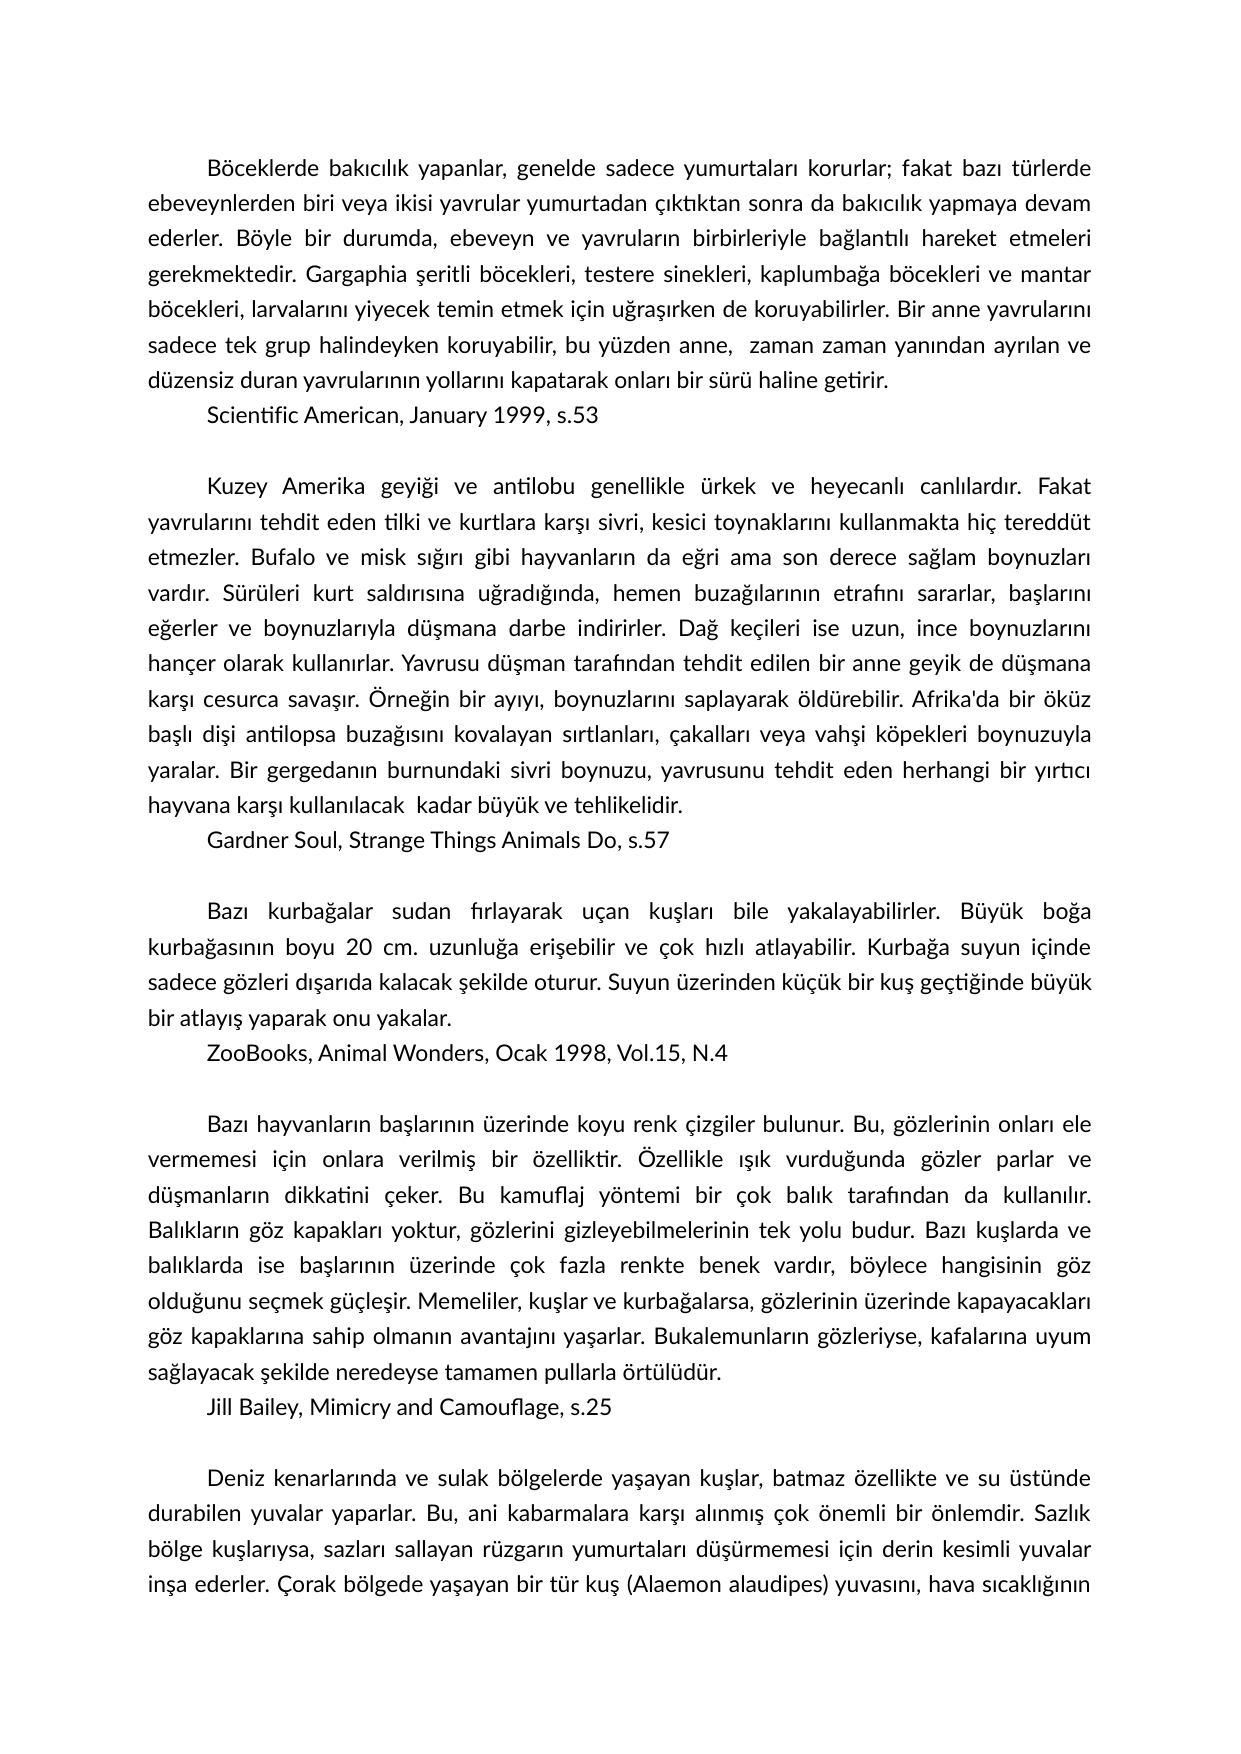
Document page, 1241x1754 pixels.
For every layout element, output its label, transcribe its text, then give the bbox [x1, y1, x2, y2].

text Jill Bailey, Mimicry and Camouflage, s.25 [148, 1387, 1093, 1423]
text Gardner Soul, Strange Things Animals Do, s.57 [148, 821, 1093, 856]
text Böceklerde bakıcılık yapanlar, genelde sadece yumurtaları korurlar; fakat bazı türlerde ebeveynlerden biri veya ikisi yavrular yumurtadan çıktıktan sonra da bakıcılık yapmaya devam ederler. Böyle bir durumda, ebeveyn ve yavruların birbirleriyle bağlantılı hareket etmeleri gerekmektedir. Gargaphia şeritli böcekleri, testere sinekleri, kaplumbağa böcekleri ve mantar böcekleri, larvalarını yiyecek temin etmek için uğraşırken de koruyabilirler. Bir anne yavrularını sadece tek grup halindeyken koruyabilir, bu yüzden anne, zaman zaman yanından ayrılan ve düzensiz duran yavrularının yollarını kapatarak onları bir sürü haline getirir. [148, 148, 1093, 396]
text ZooBooks, Animal Wonders, Ocak 1998, Vol.15, N.4 [148, 1033, 1093, 1068]
text Bazı kurbağalar sudan fırlayarak uçan kuşları bile yakalayabilirler. Büyük boğa kurbağasının boyu 20 cm. uzunluğa erişebilir ve çok hızlı atlayabilir. Kurbağa suyun içinde sadece gözleri dışarıda kalacak şekilde oturur. Suyun üzerinden küçük bir kuş geçtiğinde büyük bir atlayış yaparak onu yakalar. [148, 891, 1093, 1033]
text Bazı hayvanların başlarının üzerinde koyu renk çizgiler bulunur. Bu, gözlerinin onları ele vermemesi için onlara verilmiş bir özelliktir. Özellikle ışık vurduğunda gözler parlar ve düşmanların dikkatini çeker. Bu kamuflaj yöntemi bir çok balık tarafından da kullanılır. Balıkların göz kapakları yoktur, gözlerini gizleyebilmelerinin tek yolu budur. Bazı kuşlarda ve balıklarda ise başlarının üzerinde çok fazla renkte benek vardır, böylece hangisinin göz olduğunu seçmek güçleşir. Memeliler, kuşlar ve kurbağalarsa, gözlerinin üzerinde kapayacakları göz kapaklarına sahip olmanın avantajını yaşarlar. Bukalemunların gözleriyse, kafalarına uyum sağlayacak şekilde neredeyse tamamen pullarla örtülüdür. [148, 1104, 1093, 1387]
text Scientific American, January 1999, s.53 [148, 396, 1093, 431]
text Deniz kenarlarında ve sulak bölgelerde yaşayan kuşlar, batmaz özellikte ve su üstünde durabilen yuvalar yaparlar. Bu, ani kabarmalara karşı alınmış çok önemli bir önlemdir. Sazlık bölge kuşlarıysa, sazları sallayan rüzgarın yumurtaları düşürmemesi için derin kesimli yuvalar inşa ederler. Çorak bölgede yaşayan bir tür kuş (Alaemon alaudipes) yuvasını, hava sıcaklığının [148, 1458, 1093, 1600]
text Kuzey Amerika geyiği ve antilobu genellikle ürkek ve heyecanlı canlılardır. Fakat yavrularını tehdit eden tilki ve kurtlara karşı sivri, kesici toynaklarını kullanmakta hiç tereddüt etmezler. Bufalo ve misk sığırı gibi hayvanların da eğri ama son derece sağlam boynuzları vardır. Sürüleri kurt saldırısına uğradığında, hemen buzağılarının etrafını sararlar, başlarını eğerler ve boynuzlarıyla düşmana darbe indirirler. Dağ keçileri ise uzun, ince boynuzlarını hançer olarak kullanırlar. Yavrusu düşman tarafından tehdit edilen bir anne geyik de düşmana karşı cesurca savaşır. Örneğin bir ayıyı, boynuzlarını saplayarak öldürebilir. Afrika'da bir öküz başlı dişi antilopsa buzağısını kovalayan sırtlanları, çakalları veya vahşi köpekleri boynuzuyla yaralar. Bir gergedanın burnundaki sivri boynuzu, yavrusunu tehdit eden herhangi bir yırtıcı hayvana karşı kullanılacak kadar büyük ve tehlikelidir. [148, 466, 1093, 821]
